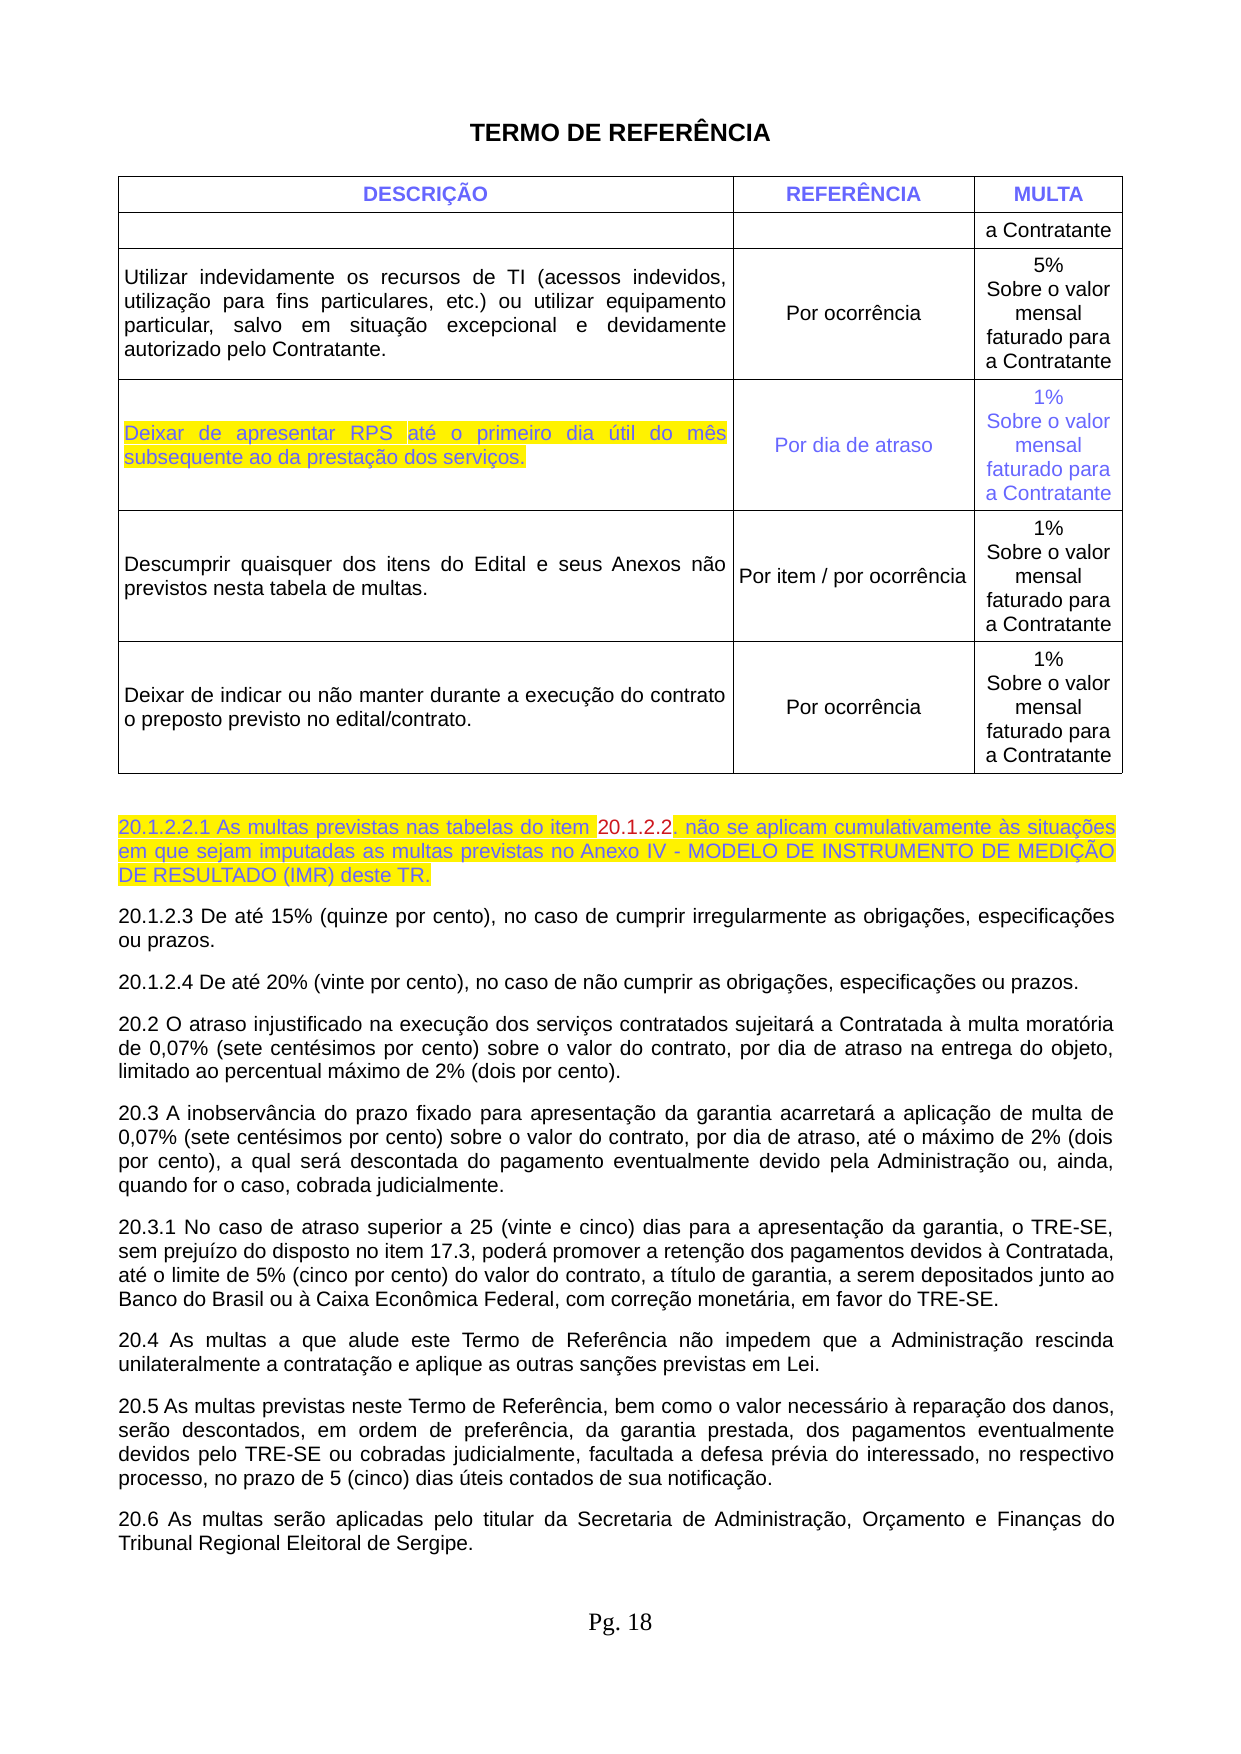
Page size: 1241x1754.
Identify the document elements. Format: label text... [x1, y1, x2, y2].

table_cell 1% Sobre o valor mensal faturado para a Contratante [975, 642, 1122, 773]
table_cell Utilizar indevidamente os recursos de TI (acessos indevidos, utilização para fins particulares, etc.) ou utilizar equipamento particular, salvo em situação excepcional e devidamente autorizado pelo Contratante. [119, 249, 733, 379]
table_cell Descumprir quaisquer dos itens do Edital e seus Anexos não previstos nesta tabela de multas. [119, 511, 733, 641]
text 20.6 As multas serão aplicadas pelo titular da Secretaria de Administração, Orçamento e Finanças do Tribunal Regional Eleitoral de Sergipe. [118, 1507, 1116, 1555]
table_header DESCRIÇÃO [119, 177, 733, 212]
text 20.2 O atraso injustificado na execução dos serviços contratados sujeitará a Contratada à multa moratória de 0,07% (sete centésimos por cento) sobre o valor do contrato, por dia de atraso na entrega do objeto, limitado ao percentual máximo de 2% (dois por cento). [118, 1011, 1116, 1083]
text 20.4 As multas a que alude este Termo de Referência não impedem que a Administração rescinda unilateralmente a contratação e aplique as outras sanções previstas em Lei. [118, 1328, 1116, 1376]
text 20.3 A inobservância do prazo fixado para apresentação da garantia acarretará a aplicação de multa de 0,07% (sete centésimos por cento) sobre o valor do contrato, por dia de atraso, até o máximo de 2% (dois por cento), a qual será descontada do pagamento eventualmente devido pela Administração ou, ainda, quando for o caso, cobrada judicialmente. [118, 1101, 1116, 1197]
text 20.1.2.3 De até 15% (quinze por cento), no caso de cumprir irregularmente as obrigações, especificações ou prazos. [118, 904, 1116, 952]
text 20.1.2.2.1 As multas previstas nas tabelas do item 20.1.2.2. não se aplicam cumulativamente às situações em que sejam imputadas as multas previstas no Anexo IV - MODELO DE INSTRUMENTO DE MEDIÇÃO DE RESULTADO (IMR) deste TR. [118, 814, 1116, 886]
text 20.1.2.4 De até 20% (vinte por cento), no caso de não cumprir as obrigações, especificações ou prazos. [118, 970, 1116, 994]
table_cell Por ocorrência [734, 249, 974, 379]
table_cell [119, 213, 733, 247]
text 20.3.1 No caso de atraso superior a 25 (vinte e cinco) dias para a apresentação da garantia, o TRE-SE, sem prejuízo do disposto no item 17.3, poderá promover a retenção dos pagamentos devidos à Contratada, até o limite de 5% (cinco por cento) do valor do contrato, a título de garantia, a serem depositados junto ao Banco do Brasil ou à Caixa Econômica Federal, com correção monetária, em favor do TRE-SE. [118, 1214, 1116, 1310]
table_cell a Contratante [975, 213, 1122, 247]
table_cell [734, 213, 974, 247]
table_cell Por ocorrência [734, 642, 974, 773]
table_cell Por dia de atraso [734, 380, 974, 510]
table_cell Deixar de indicar ou não manter durante a execução do contrato o preposto previsto no edital/contrato. [119, 642, 733, 773]
table_header REFERÊNCIA [734, 177, 974, 212]
table_cell Deixar de apresentar RPS até o primeiro dia útil do mês subsequente ao da prestação dos serviços. [119, 380, 733, 510]
table_cell 1% Sobre o valor mensal faturado para a Contratante [975, 511, 1122, 641]
table_header MULTA [975, 177, 1122, 212]
table_cell 1% Sobre o valor mensal faturado para a Contratante [975, 380, 1122, 510]
table_cell Por item / por ocorrência [734, 511, 974, 641]
text 20.5 As multas previstas neste Termo de Referência, bem como o valor necessário à reparação dos danos, serão descontados, em ordem de preferência, da garantia prestada, dos pagamentos eventualmente devidos pelo TRE-SE ou cobradas judicialmente, facultada a defesa prévia do interessado, no respectivo processo, no prazo de 5 (cinco) dias úteis contados de sua notificação. [118, 1394, 1116, 1489]
table_cell 5% Sobre o valor mensal faturado para a Contratante [975, 249, 1122, 379]
